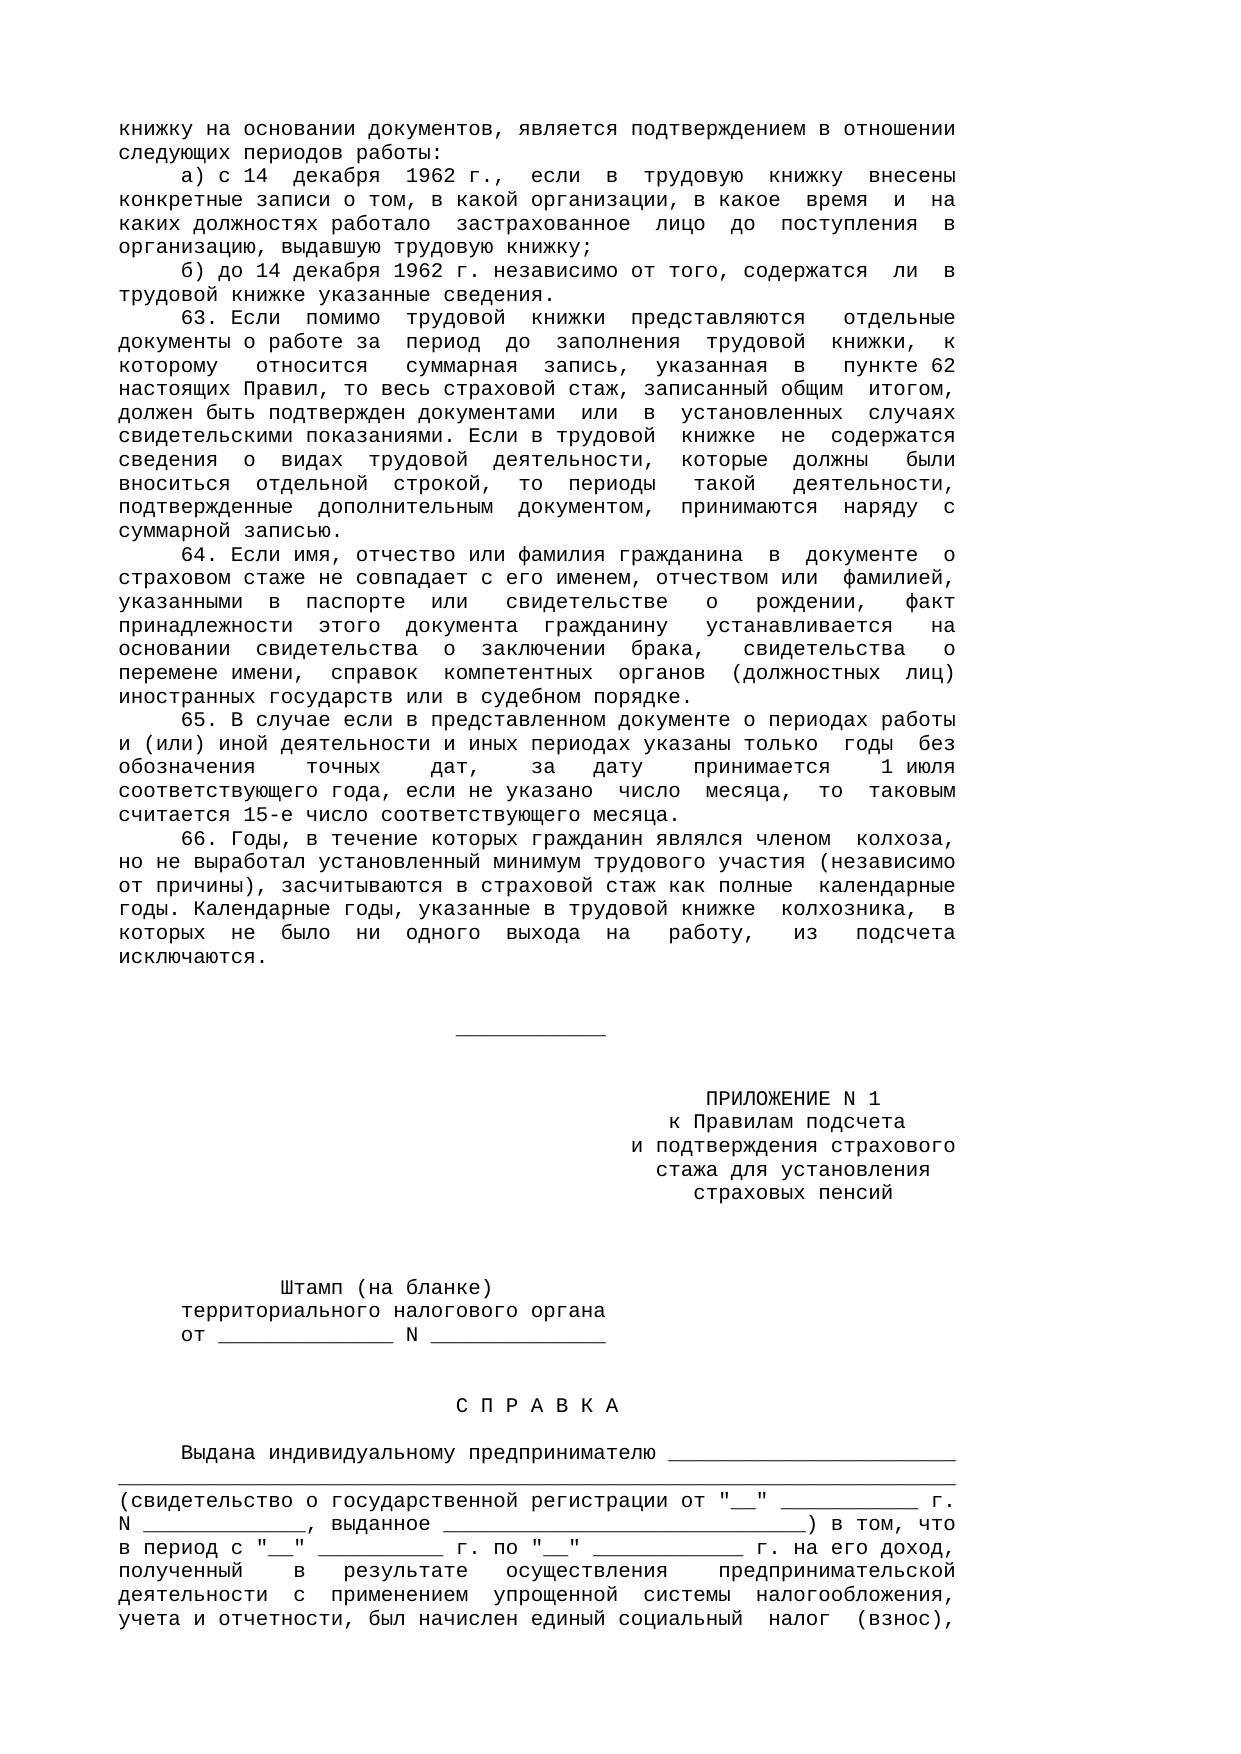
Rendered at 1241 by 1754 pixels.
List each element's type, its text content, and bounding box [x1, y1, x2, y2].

text в период с "__" __________ г. по "__" ____________ г. на его доход, [118, 1537, 1122, 1561]
text документы о работе за период до заполнения трудовой книжки, к [118, 331, 1122, 354]
text обозначения точных дат, за дату принимается 1 июля [118, 757, 1122, 780]
text 63. Если помимо трудовой книжки представляются отдельные [118, 307, 1122, 331]
text исключаются. [118, 946, 1122, 969]
text а) с 14 декабря 1962 г., если в трудовую книжку внесены [118, 165, 1122, 189]
text суммарной записью. [118, 520, 1122, 544]
text соответствующего года, если не указано число месяца, то таковым [118, 780, 1122, 804]
text считается 15-е число соответствующего месяца. [118, 804, 1122, 827]
text деятельности с применением упрощенной системы налогообложения, [118, 1584, 1122, 1608]
text свидетельскими показаниями. Если в трудовой книжке не содержатся [118, 426, 1122, 449]
text от причины), засчитываются в страховой стаж как полные календарные [118, 875, 1122, 898]
text указанными в паспорте или свидетельстве о рождении, факт [118, 591, 1122, 615]
text страховом стаже не совпадает с его именем, отчеством или фамилией, [118, 567, 1122, 591]
text принадлежности этого документа гражданину устанавливается на [118, 615, 1122, 638]
text перемене имени, справок компетентных органов (должностных лиц) [118, 662, 1122, 686]
text которому относится суммарная запись, указанная в пункте 62 [118, 354, 1122, 378]
text Штамп (на бланке) [118, 1277, 1122, 1300]
text 64. Если имя, отчество или фамилия гражданина в документе о [118, 544, 1122, 567]
text С П Р А В К А [118, 1395, 1122, 1419]
text к Правилам подсчета [118, 1111, 1122, 1135]
text каких должностях работало застрахованное лицо до поступления в [118, 213, 1122, 236]
text от ______________ N ______________ [118, 1324, 1122, 1348]
text N _____________, выданное _____________________________) в том, что [118, 1513, 1122, 1537]
text полученный в результате осуществления предпринимательской [118, 1561, 1122, 1584]
text трудовой книжке указанные сведения. [118, 284, 1122, 307]
text и подтверждения страхового [118, 1135, 1122, 1158]
text ____________ [118, 1017, 1122, 1040]
text стажа для установления [118, 1158, 1122, 1182]
text вноситься отдельной строкой, то периоды такой деятельности, [118, 473, 1122, 496]
text ___________________________________________________________________ [118, 1466, 1122, 1489]
text подтвержденные дополнительным документом, принимаются наряду с [118, 496, 1122, 520]
text книжку на основании документов, является подтверждением в отношении [118, 118, 1122, 142]
text основании свидетельства о заключении брака, свидетельства о [118, 638, 1122, 662]
text которых не было ни одного выхода на работу, из подсчета [118, 922, 1122, 946]
text настоящих Правил, то весь страховой стаж, записанный общим итогом, [118, 378, 1122, 402]
text страховых пенсий [118, 1182, 1122, 1206]
text 65. В случае если в представленном документе о периодах работы [118, 709, 1122, 733]
text ПРИЛОЖЕНИЕ N 1 [118, 1088, 1122, 1111]
text Выдана индивидуальному предпринимателю _______________________ [118, 1442, 1122, 1466]
text конкретные записи о том, в какой организации, в какое время и на [118, 189, 1122, 213]
text организацию, выдавшую трудовую книжку; [118, 236, 1122, 260]
text сведения о видах трудовой деятельности, которые должны были [118, 449, 1122, 473]
text но не выработал установленный минимум трудового участия (независимо [118, 851, 1122, 875]
text территориального налогового органа [118, 1300, 1122, 1324]
text 66. Годы, в течение которых гражданин являлся членом колхоза, [118, 827, 1122, 851]
text б) до 14 декабря 1962 г. независимо от того, содержатся ли в [118, 260, 1122, 284]
text следующих периодов работы: [118, 142, 1122, 165]
text учета и отчетности, был начислен единый социальный налог (взнос), [118, 1608, 1122, 1631]
text иностранных государств или в судебном порядке. [118, 686, 1122, 709]
text и (или) иной деятельности и иных периодах указаны только годы без [118, 733, 1122, 757]
text годы. Календарные годы, указанные в трудовой книжке колхозника, в [118, 898, 1122, 922]
text (свидетельство о государственной регистрации от "__" ___________ г. [118, 1489, 1122, 1513]
text должен быть подтвержден документами или в установленных случаях [118, 402, 1122, 426]
